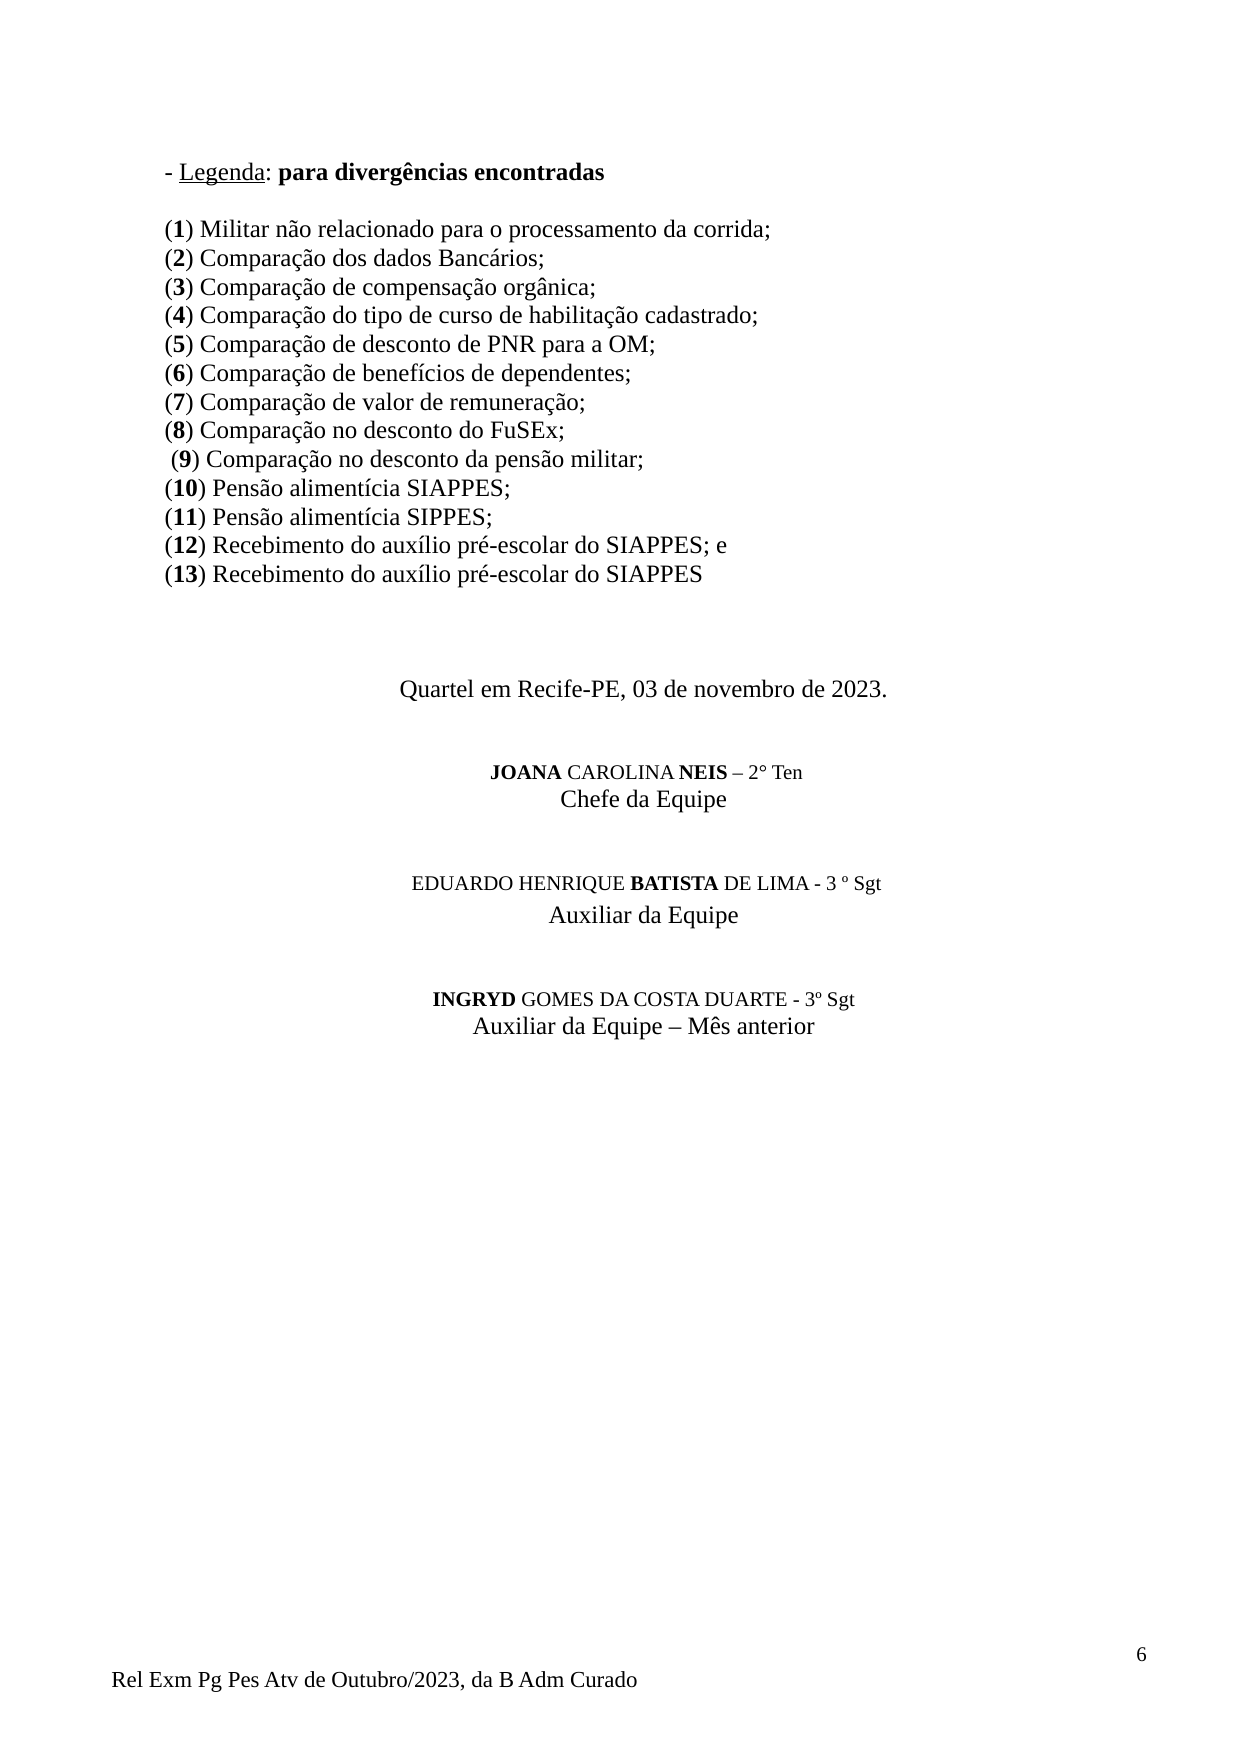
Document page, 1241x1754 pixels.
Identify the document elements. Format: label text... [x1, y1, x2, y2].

text (2) Comparação dos dados Bancários; [164, 243, 1122, 272]
text (12) Recebimento do auxílio pré-escolar do SIAPPES; e [164, 530, 1122, 559]
text (9) Comparação no desconto da pensão militar; [164, 444, 1122, 473]
text Auxiliar da Equipe – Mês anterior [164, 1011, 1122, 1040]
text - Legenda: para divergências encontradas [164, 157, 1122, 185]
text EDUARDO HENRIQUE BATISTA DE LIMA - 3 º Sgt [164, 871, 1099, 895]
text INGRYD GOMES DA COSTA DUARTE - 3º Sgt [164, 987, 1122, 1011]
text (11) Pensão alimentícia SIPPES; [164, 502, 1122, 530]
text (10) Pensão alimentícia SIAPPES; [164, 473, 1122, 502]
text (13) Recebimento do auxílio pré-escolar do SIAPPES [164, 559, 1122, 588]
text (8) Comparação no desconto do FuSEx; [164, 415, 1122, 444]
text .............................. [164, 732, 1122, 760]
text Auxiliar da Equipe [164, 901, 1122, 929]
text (4) Comparação do tipo de curso de habilitação cadastrado; [164, 300, 1122, 329]
text (5) Comparação de desconto de PNR para a OM; [164, 329, 1122, 358]
text JOANA CAROLINA NEIS – 2° Ten [164, 760, 1099, 784]
text (3) Comparação de compensação orgânica; [164, 272, 1122, 300]
text (6) Comparação de benefícios de dependentes; [164, 358, 1122, 387]
text (7) Comparação de valor de remuneração; [164, 387, 1122, 415]
text (1) Militar não relacionado para o processamento da corrida; [164, 214, 1122, 243]
text Quartel em Recife-PE, 03 de novembro de 2023. [164, 674, 1122, 703]
text Chefe da Equipe [164, 784, 1122, 813]
